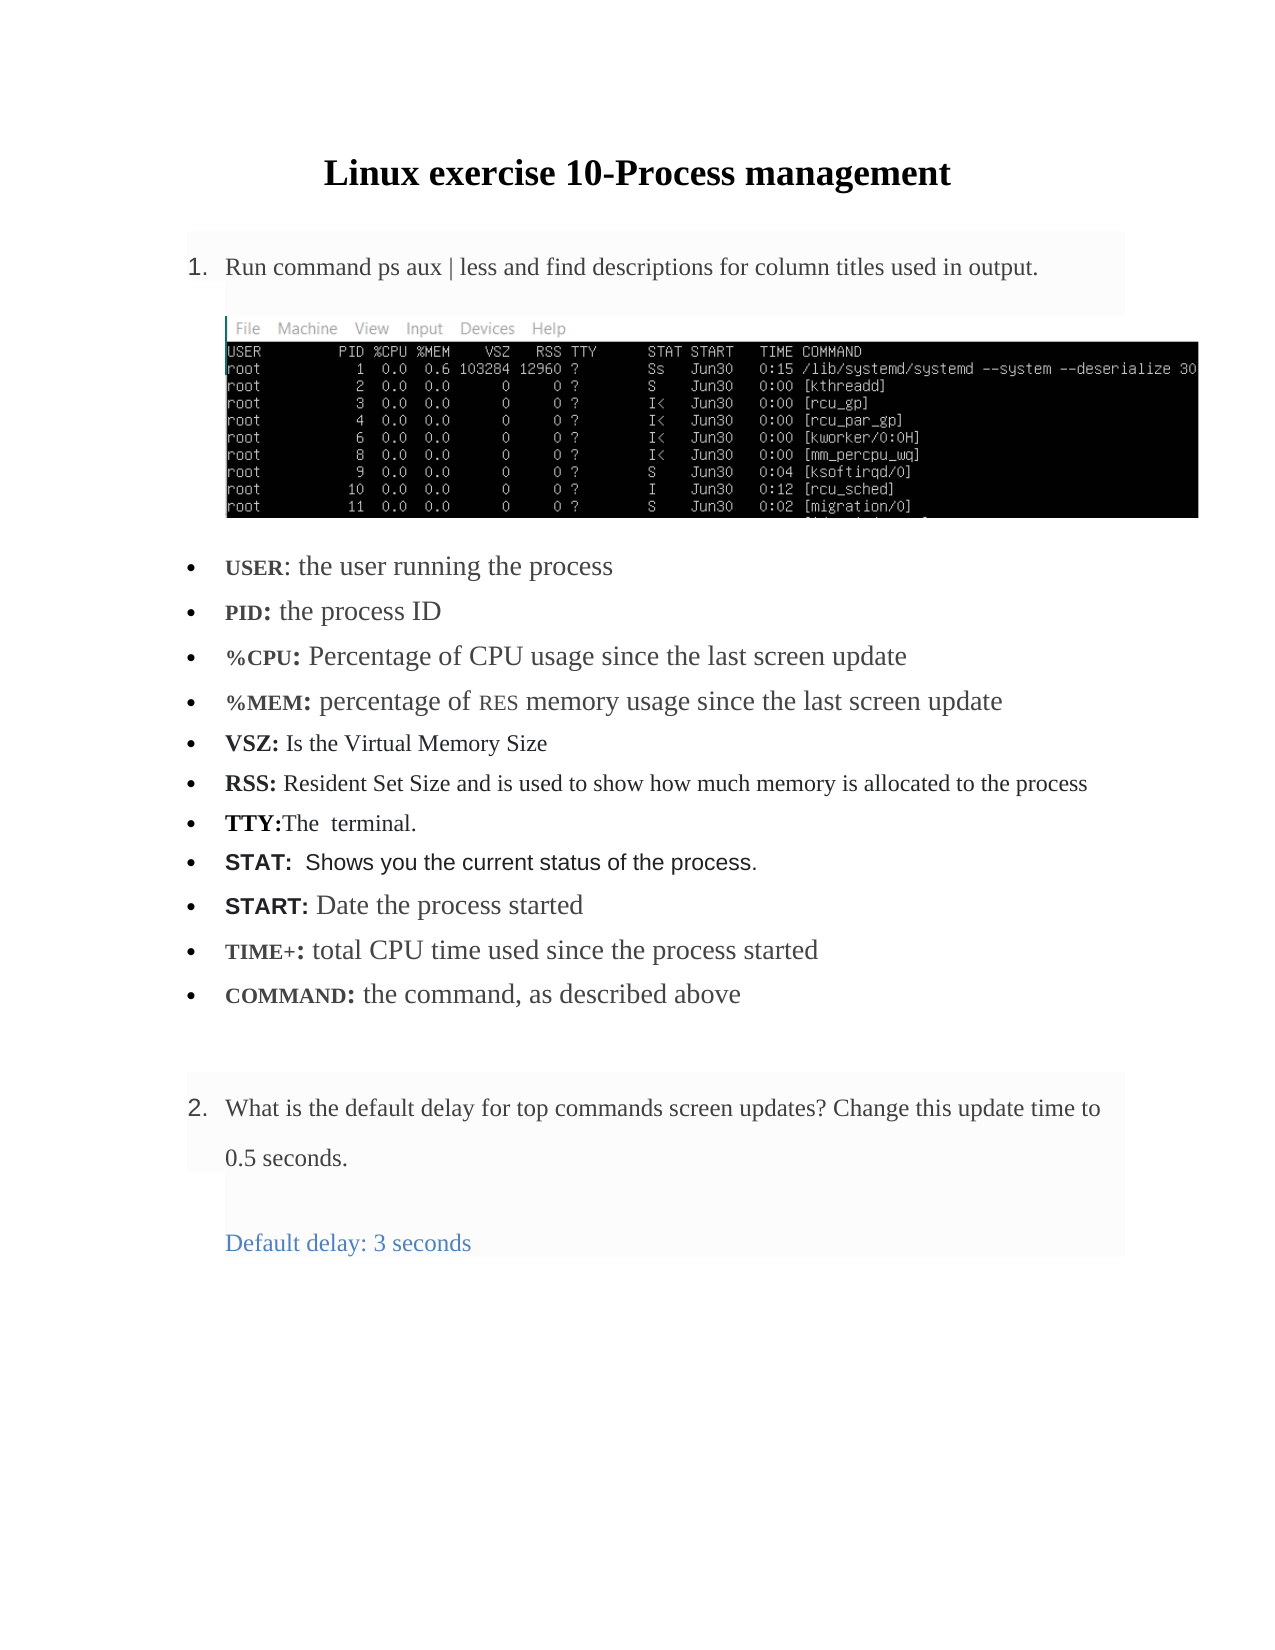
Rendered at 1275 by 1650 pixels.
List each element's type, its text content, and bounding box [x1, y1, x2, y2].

list RSS: Resident Set Size and is used to show how much memory is allocated to the process [187, 769, 1125, 796]
text Linux exercise 10-Process management [150, 150, 1125, 193]
list PID: the process ID [187, 594, 1125, 626]
list Run command ps aux | less and find descriptions for column titles used in output. [187, 231, 1125, 281]
list COMMAND: the command, as described above [187, 978, 1125, 1010]
list TIME+: total CPU time used since the process started [187, 933, 1125, 965]
list %CPU: Percentage of CPU usage since the last screen update [187, 639, 1125, 671]
text Default delay: 3 seconds [225, 1207, 1125, 1257]
list VSZ: Is the Virtual Memory Size [187, 729, 1125, 756]
list START: Date the process started [187, 888, 1125, 920]
list TTY:The terminal. [187, 809, 1125, 836]
list %MEM: percentage of RES memory usage since the last screen update [187, 684, 1125, 716]
list STAT: Shows you the current status of the process. [187, 849, 1125, 875]
list What is the default delay for top commands screen updates? Change this update time to 0.5 seconds. [187, 1072, 1125, 1172]
list USER: the user running the process [187, 549, 1125, 581]
